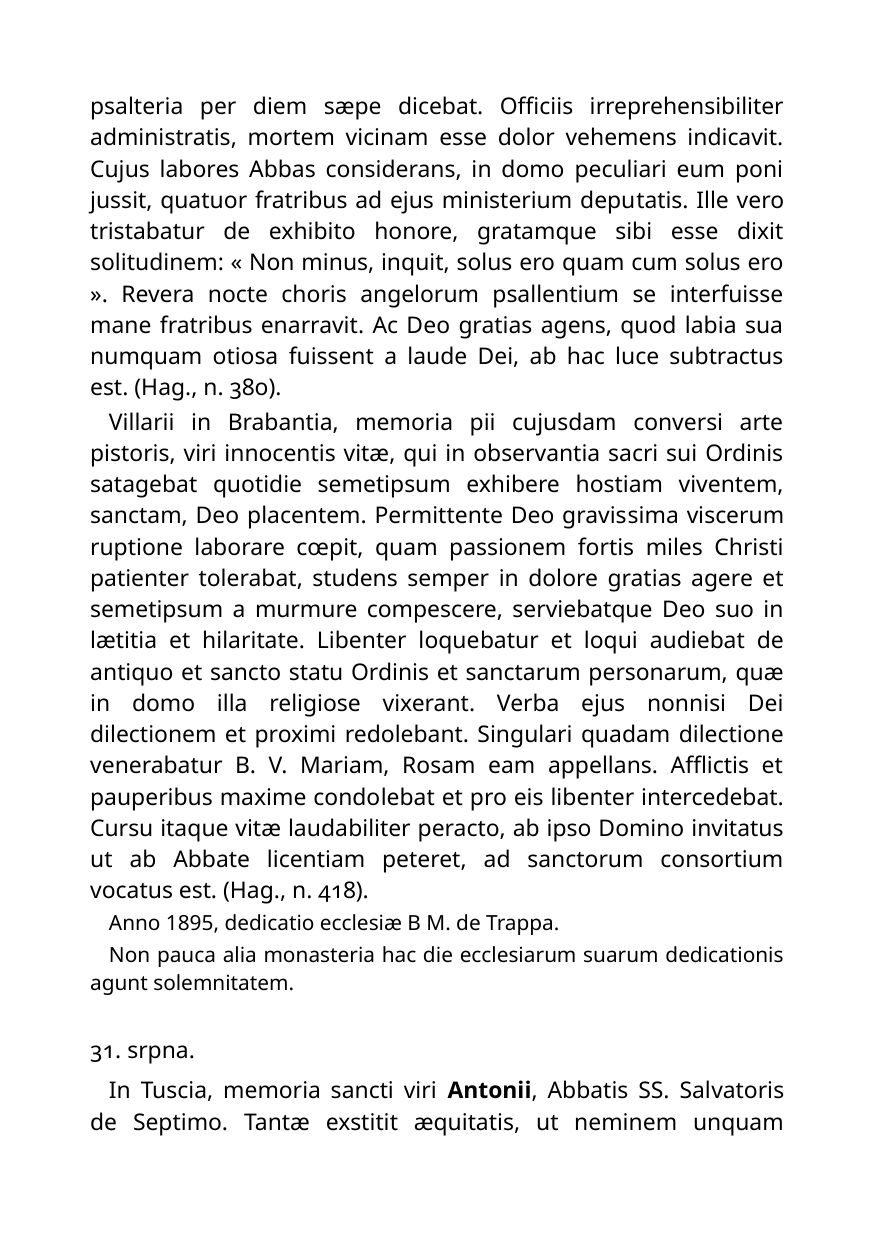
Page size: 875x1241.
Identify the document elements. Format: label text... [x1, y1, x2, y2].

text 31. srpna. [90, 1034, 784, 1065]
text psalteria per diem sæpe dicebat. Officiis irreprehensibiliter administratis, mortem vicinam esse dolor vehemens indicavit. Cujus labores Abbas considerans, in domo peculiari eum poni jussit, quatuor fratribus ad ejus ministerium depu­tatis. Ille vero tristabatur de exhibito honore, gratamque sibi esse dixit solitudinem: « Non minus, inquit, solus ero quam cum solus ero ». Revera nocte choris angelorum psallentium se interfuisse mane fratribus enarravit. Ac Deo gratias agens, quod labia sua numquam otiosa fuissent a laude Dei, ab hac luce subtractus est. (Hag., n. 38o). [90, 90, 784, 402]
text Anno 1895, dedicatio ecclesiæ B M. de Trappa. [90, 908, 784, 937]
text Non pauca alia monasteria hac die ecclesiarum suarum dedicationis agunt solemnitatem. [90, 940, 784, 997]
text Villarii in Brabantia, memoria pii cujusdam conversi arte pistoris, viri innocentis vitæ, qui in observantia sacri sui Ordinis satagebat quotidie semetipsum exhibere hostiam viventem, sanctam, Deo placentem. Permittente Deo gravis­sima viscerum ruptione laborare cœpit, quam passionem fortis miles Christi patienter tolerabat, studens semper in dolore gratias agere et semetipsum a murmure compescere, serviebatque Deo suo in lætitia et hilaritate. Libenter loque­batur et loqui audiebat de antiquo et sancto statu Ordinis et sanctarum personarum, quæ in domo illa religiose vixerant. Verba ejus nonnisi Dei dilectionem et proximi redolebant. Singulari quadam dilectione venerabatur B. V. Mariam, Rosam eam appellans. Afflictis et pauperibus maxime condo­lebat et pro eis libenter intercedebat. Cursu itaque vitæ lauda­biliter peracto, ab ipso Domino invitatus ut ab Abbate licentiam peteret, ad sanctorum consortium vocatus est. (Hag., n. 418). [90, 406, 784, 906]
text In Tuscia, memoria sancti viri Antonii, Abbatis SS. Sal­vatoris de Septimo. Tantæ exstitit æquitatis, ut neminem unquam [90, 1074, 784, 1137]
